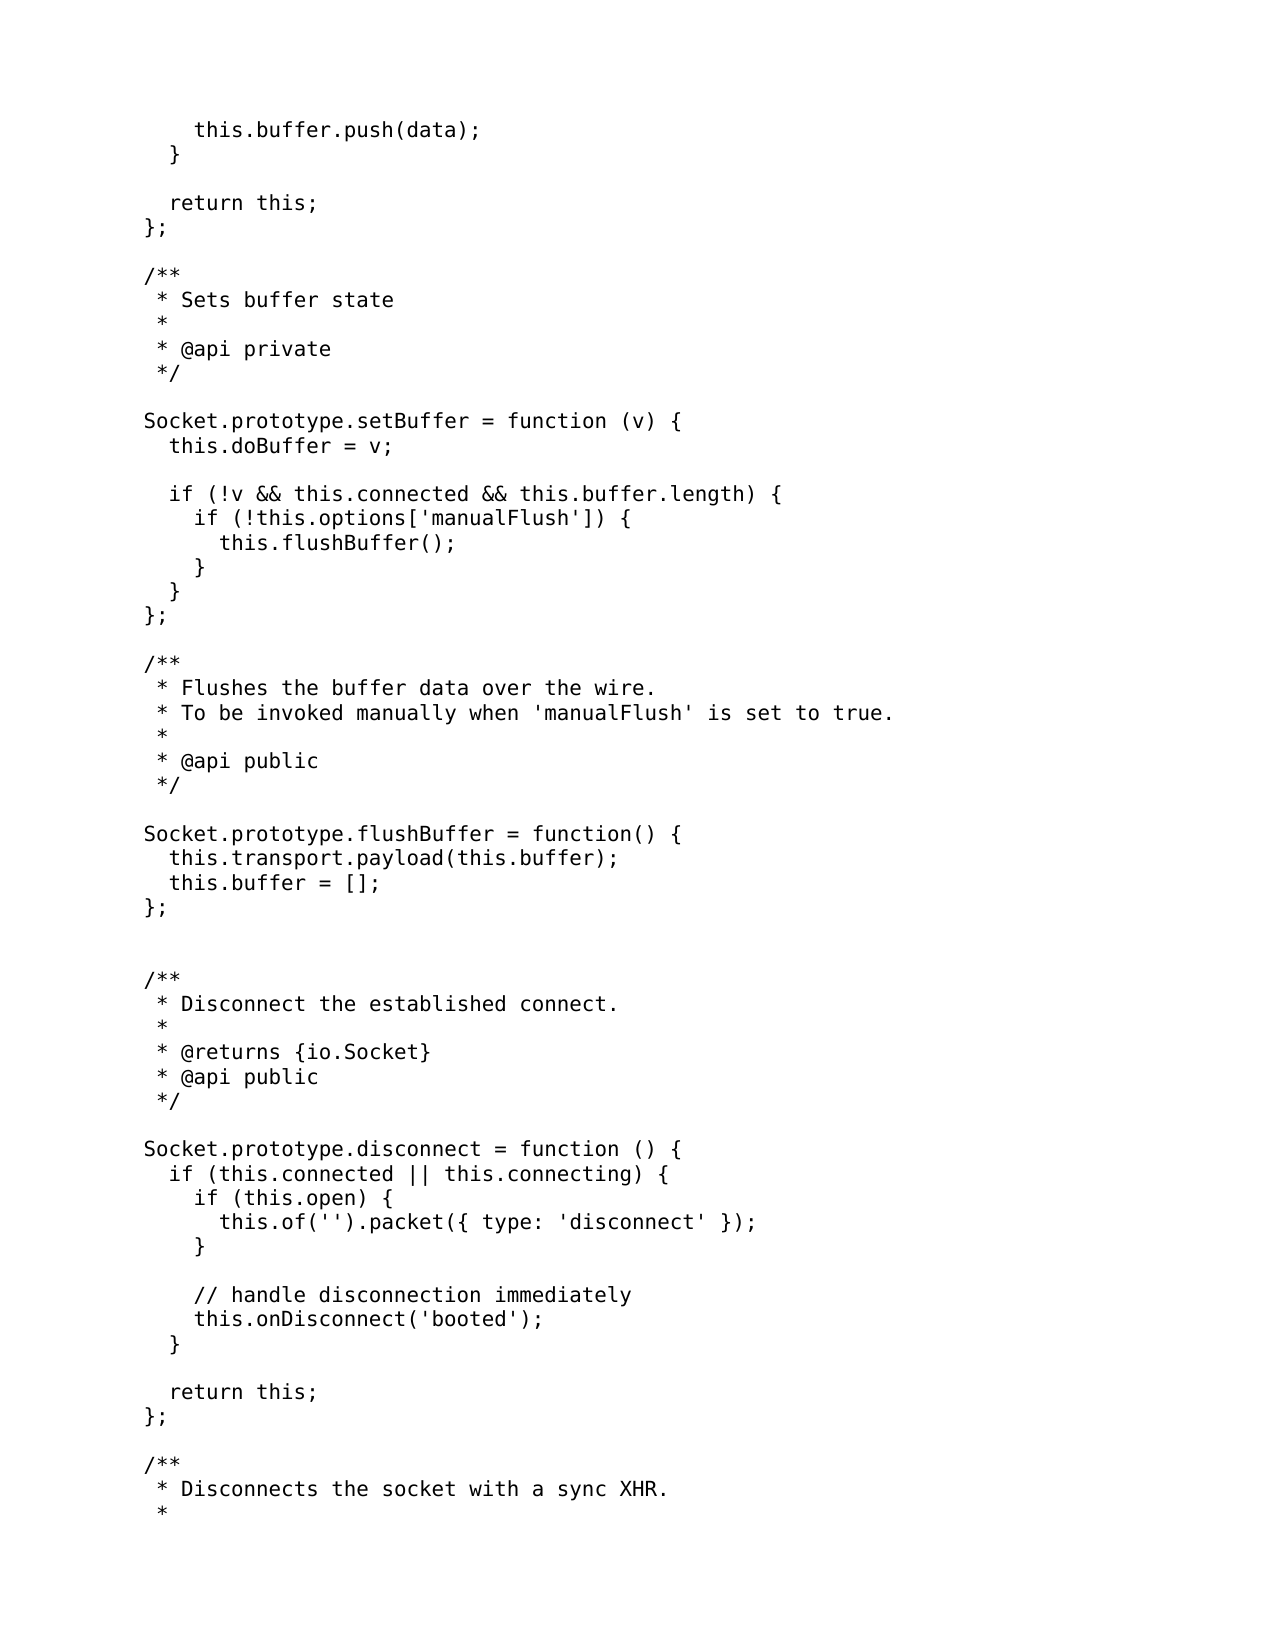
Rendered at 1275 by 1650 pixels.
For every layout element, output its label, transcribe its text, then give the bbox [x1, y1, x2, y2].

text } [118, 1332, 1157, 1356]
text return this; [118, 1380, 1157, 1404]
text Socket.prototype.disconnect = function () { [118, 1137, 1157, 1162]
text * [118, 312, 1157, 337]
text * [118, 1016, 1157, 1040]
text */ [118, 773, 1157, 798]
text Socket.prototype.flushBuffer = function() { [118, 822, 1157, 846]
text this.transport.payload(this.buffer); [118, 846, 1157, 871]
text * @returns {io.Socket} [118, 1040, 1157, 1065]
text * Flushes the buffer data over the wire. [118, 676, 1157, 701]
text */ [118, 1089, 1157, 1113]
text * @api public [118, 1065, 1157, 1089]
text * Disconnects the socket with a sync XHR. [118, 1477, 1157, 1502]
text if (!this.options['manualFlush']) { [118, 506, 1157, 531]
text /** [118, 968, 1157, 992]
text return this; [118, 191, 1157, 215]
text }; [118, 215, 1157, 239]
text */ [118, 361, 1157, 385]
text * @api private [118, 337, 1157, 361]
text // handle disconnection immediately [118, 1283, 1157, 1307]
text } [118, 555, 1157, 579]
text }; [118, 1404, 1157, 1429]
text * Sets buffer state [118, 288, 1157, 312]
text /** [118, 1453, 1157, 1477]
text * [118, 1502, 1157, 1526]
text /** [118, 652, 1157, 676]
text * [118, 725, 1157, 749]
text } [118, 142, 1157, 167]
text if (this.connected || this.connecting) { [118, 1162, 1157, 1186]
text }; [118, 603, 1157, 628]
text } [118, 579, 1157, 603]
text this.buffer = []; [118, 871, 1157, 895]
text * To be invoked manually when 'manualFlush' is set to true. [118, 701, 1157, 725]
text this.doBuffer = v; [118, 434, 1157, 458]
text if (this.open) { [118, 1186, 1157, 1210]
text /** [118, 264, 1157, 288]
text * @api public [118, 749, 1157, 773]
text }; [118, 895, 1157, 919]
text this.buffer.push(data); [118, 118, 1157, 142]
text this.of('').packet({ type: 'disconnect' }); [118, 1210, 1157, 1234]
text * Disconnect the established connect. [118, 992, 1157, 1016]
text this.onDisconnect('booted'); [118, 1307, 1157, 1332]
text } [118, 1234, 1157, 1259]
text Socket.prototype.setBuffer = function (v) { [118, 409, 1157, 434]
text if (!v && this.connected && this.buffer.length) { [118, 482, 1157, 506]
text this.flushBuffer(); [118, 531, 1157, 555]
